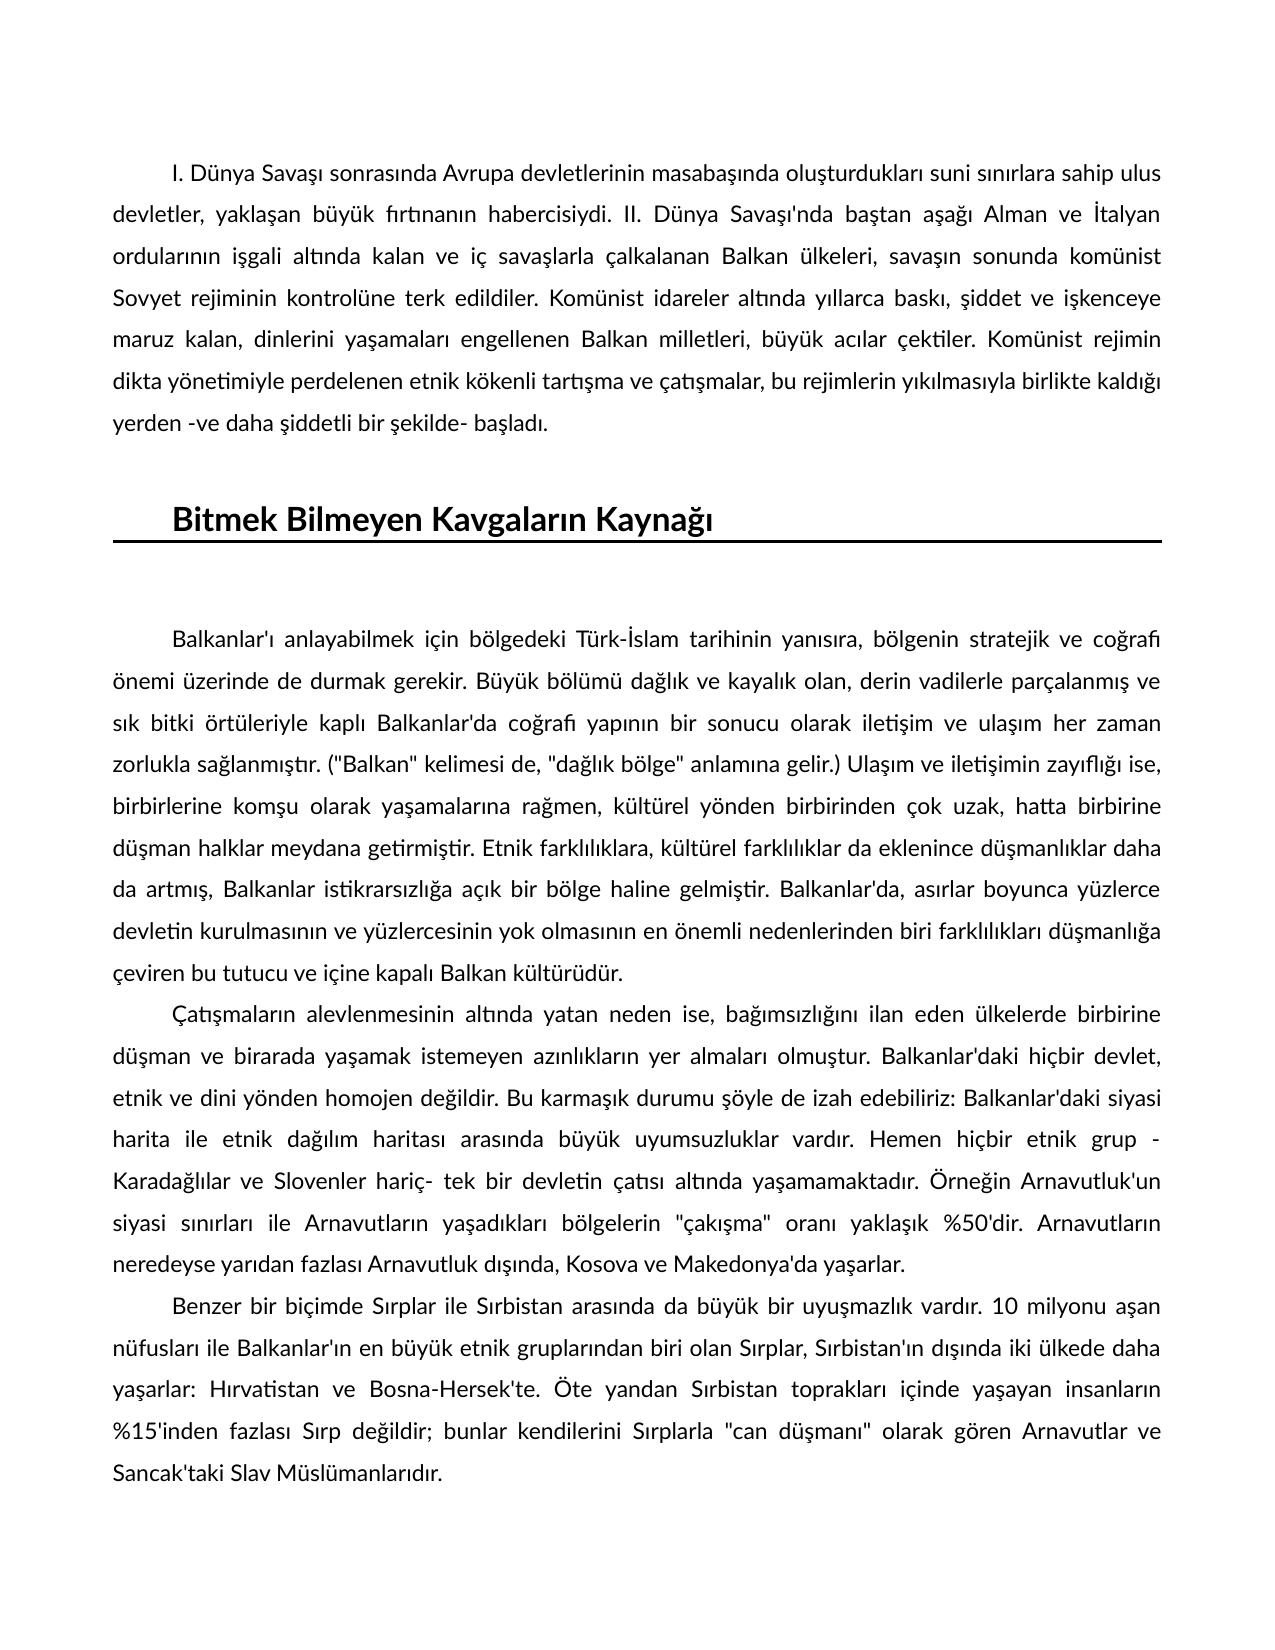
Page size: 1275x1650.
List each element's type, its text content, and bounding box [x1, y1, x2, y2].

text Bitmek Bilmeyen Kavgaların Kaynağı [112, 498, 1162, 543]
text I. Dünya Savaşı sonrasında Avrupa devletlerinin masabaşında oluşturdukları suni sınırlara sahip ulus devletler, yaklaşan büyük fırtınanın habercisiydi. II. Dünya Savaşı'nda baştan aşağı Alman ve İtalyan ordularının işgali altında kalan ve iç savaşlarla çalkalanan Balkan ülkeleri, savaşın sonunda komünist Sovyet rejiminin kontrolüne terk edildiler. Komünist idareler altında yıllarca baskı, şiddet ve işkenceye maruz kalan, dinlerini yaşamaları engellenen Balkan milletleri, büyük acılar çektiler. Komünist rejimin dikta yönetimiyle perdelenen etnik kökenli tartışma ve çatışmalar, bu rejimlerin yıkılmasıyla birlikte kaldığı yerden -ve daha şiddetli bir şekilde- başladı. [112, 148, 1162, 439]
text Balkanlar'ı anlayabilmek için bölgedeki Türk-İslam tarihinin yanısıra, bölgenin stratejik ve coğrafi önemi üzerinde de durmak gerekir. Büyük bölümü dağlık ve kayalık olan, derin vadilerle parçalanmış ve sık bitki örtüleriyle kaplı Balkanlar'da coğrafi yapının bir sonucu olarak iletişim ve ulaşım her zaman zorlukla sağlanmıştır. ("Balkan" kelimesi de, "dağlık bölge" anlamına gelir.) Ulaşım ve iletişimin zayıflığı ise, birbirlerine komşu olarak yaşamalarına rağmen, kültürel yönden birbirinden çok uzak, hatta birbirine düşman halklar meydana getirmiştir. Etnik farklılıklara, kültürel farklılıklar da eklenince düşmanlıklar daha da artmış, Balkanlar istikrarsızlığa açık bir bölge haline gelmiştir. Balkanlar'da, asırlar boyunca yüzlerce devletin kurulmasının ve yüzlercesinin yok olmasının en önemli nedenlerinden biri farklılıkları düşmanlığa çeviren bu tutucu ve içine kapalı Balkan kültürüdür. [112, 614, 1162, 989]
text Çatışmaların alevlenmesinin altında yatan neden ise, bağımsızlığını ilan eden ülkelerde birbirine düşman ve birarada yaşamak istemeyen azınlıkların yer almaları olmuştur. Balkanlar'daki hiçbir devlet, etnik ve dini yönden homojen değildir. Bu karmaşık durumu şöyle de izah edebiliriz: Balkanlar'daki siyasi harita ile etnik dağılım haritası arasında büyük uyumsuzluklar vardır. Hemen hiçbir etnik grup -Karadağlılar ve Slovenler hariç- tek bir devletin çatısı altında yaşamamaktadır. Örneğin Arnavutluk'un siyasi sınırları ile Arnavutların yaşadıkları bölgelerin "çakışma" oranı yaklaşık %50'dir. Arnavutların neredeyse yarıdan fazlası Arnavutluk dışında, Kosova ve Makedonya'da yaşarlar. [112, 989, 1162, 1281]
text Benzer bir biçimde Sırplar ile Sırbistan arasında da büyük bir uyuşmazlık vardır. 10 milyonu aşan nüfusları ile Balkanlar'ın en büyük etnik gruplarından biri olan Sırplar, Sırbistan'ın dışında iki ülkede daha yaşarlar: Hırvatistan ve Bosna-Hersek'te. Öte yandan Sırbistan toprakları içinde yaşayan insanların %15'inden fazlası Sırp değildir; bunlar kendilerini Sırplarla "can düşmanı" olarak gören Arnavutlar ve Sancak'taki Slav Müslümanlarıdır. [112, 1281, 1162, 1489]
